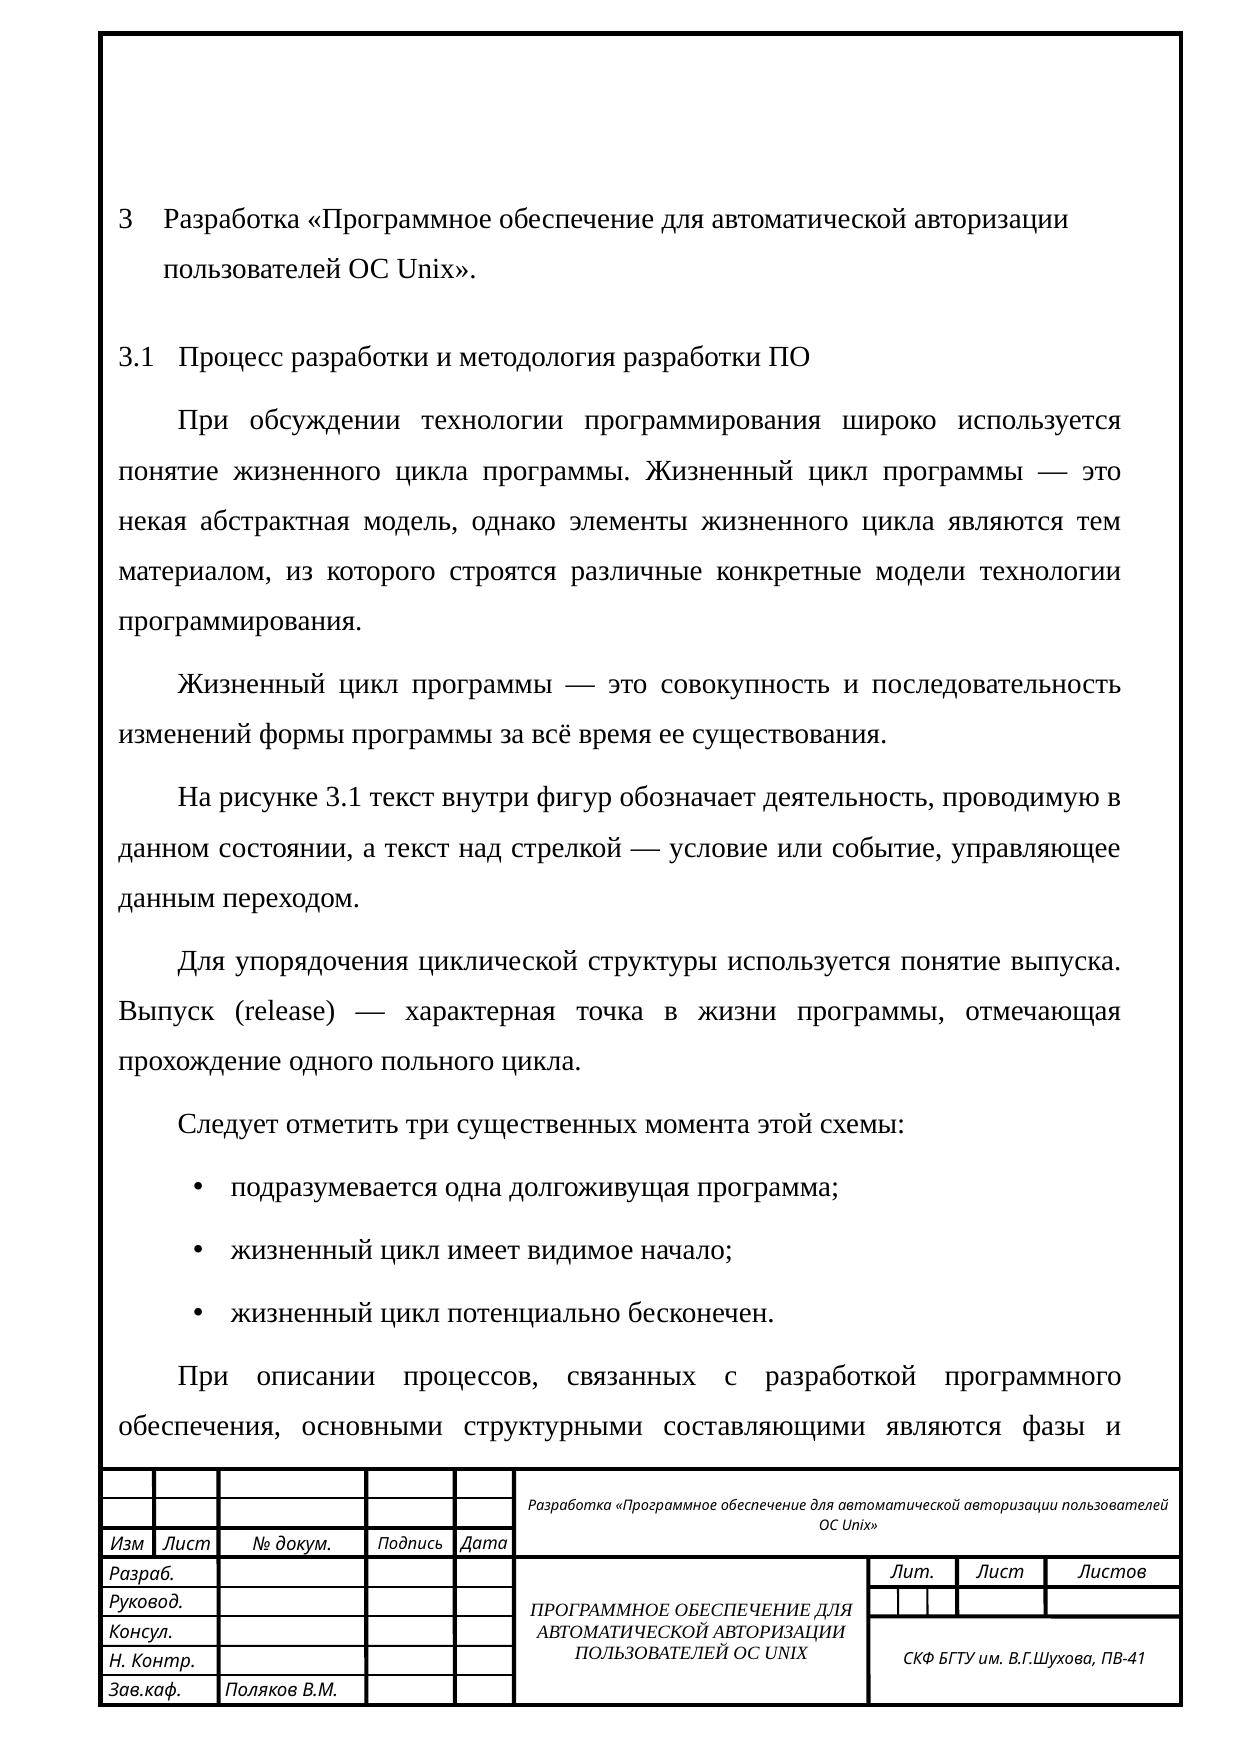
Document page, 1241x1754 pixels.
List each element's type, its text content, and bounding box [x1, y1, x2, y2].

text При обсуждении технологии программирования широко используется понятие жизненного цикла программы. Жизненный цикл программы — это некая абстрактная модель, однако элементы жизненного цикла являются тем материалом, из которого строятся различные конкретные модели технологии программирования. [118, 402, 1122, 637]
title Разработка «Программное обеспечение для автоматической авторизации пользователей ОС Unix». [118, 201, 1122, 285]
text Для упорядочения циклической структуры используется понятие выпуска. Выпуск (release) — характерная точка в жизни программы, отмечающая прохождение одного польного цикла. [118, 943, 1122, 1077]
list жизненный цикл потенциально бесконечен. [193, 1295, 1122, 1329]
list жизненный цикл имеет видимое начало; [193, 1232, 1122, 1266]
list подразумевается одна долгоживущая программа; [193, 1169, 1122, 1203]
subtitle Процесс разработки и методология разработки ПО [118, 339, 1122, 373]
text Жизненный цикл программы — это совокупность и последовательность изменений формы программы за всё время ее существования. [118, 666, 1122, 750]
text Следует отметить три существенных момента этой схемы: [118, 1106, 1122, 1140]
text При описании процессов, связанных с разработкой программного обеспечения, основными структурными составляющими являются фазы и [118, 1358, 1122, 1442]
text На рисунке 3.1 текст внутри фигур обозначает деятельность, проводимую в данном состоянии, а текст над стрелкой — условие или событие, управляющее данным переходом. [118, 779, 1122, 914]
